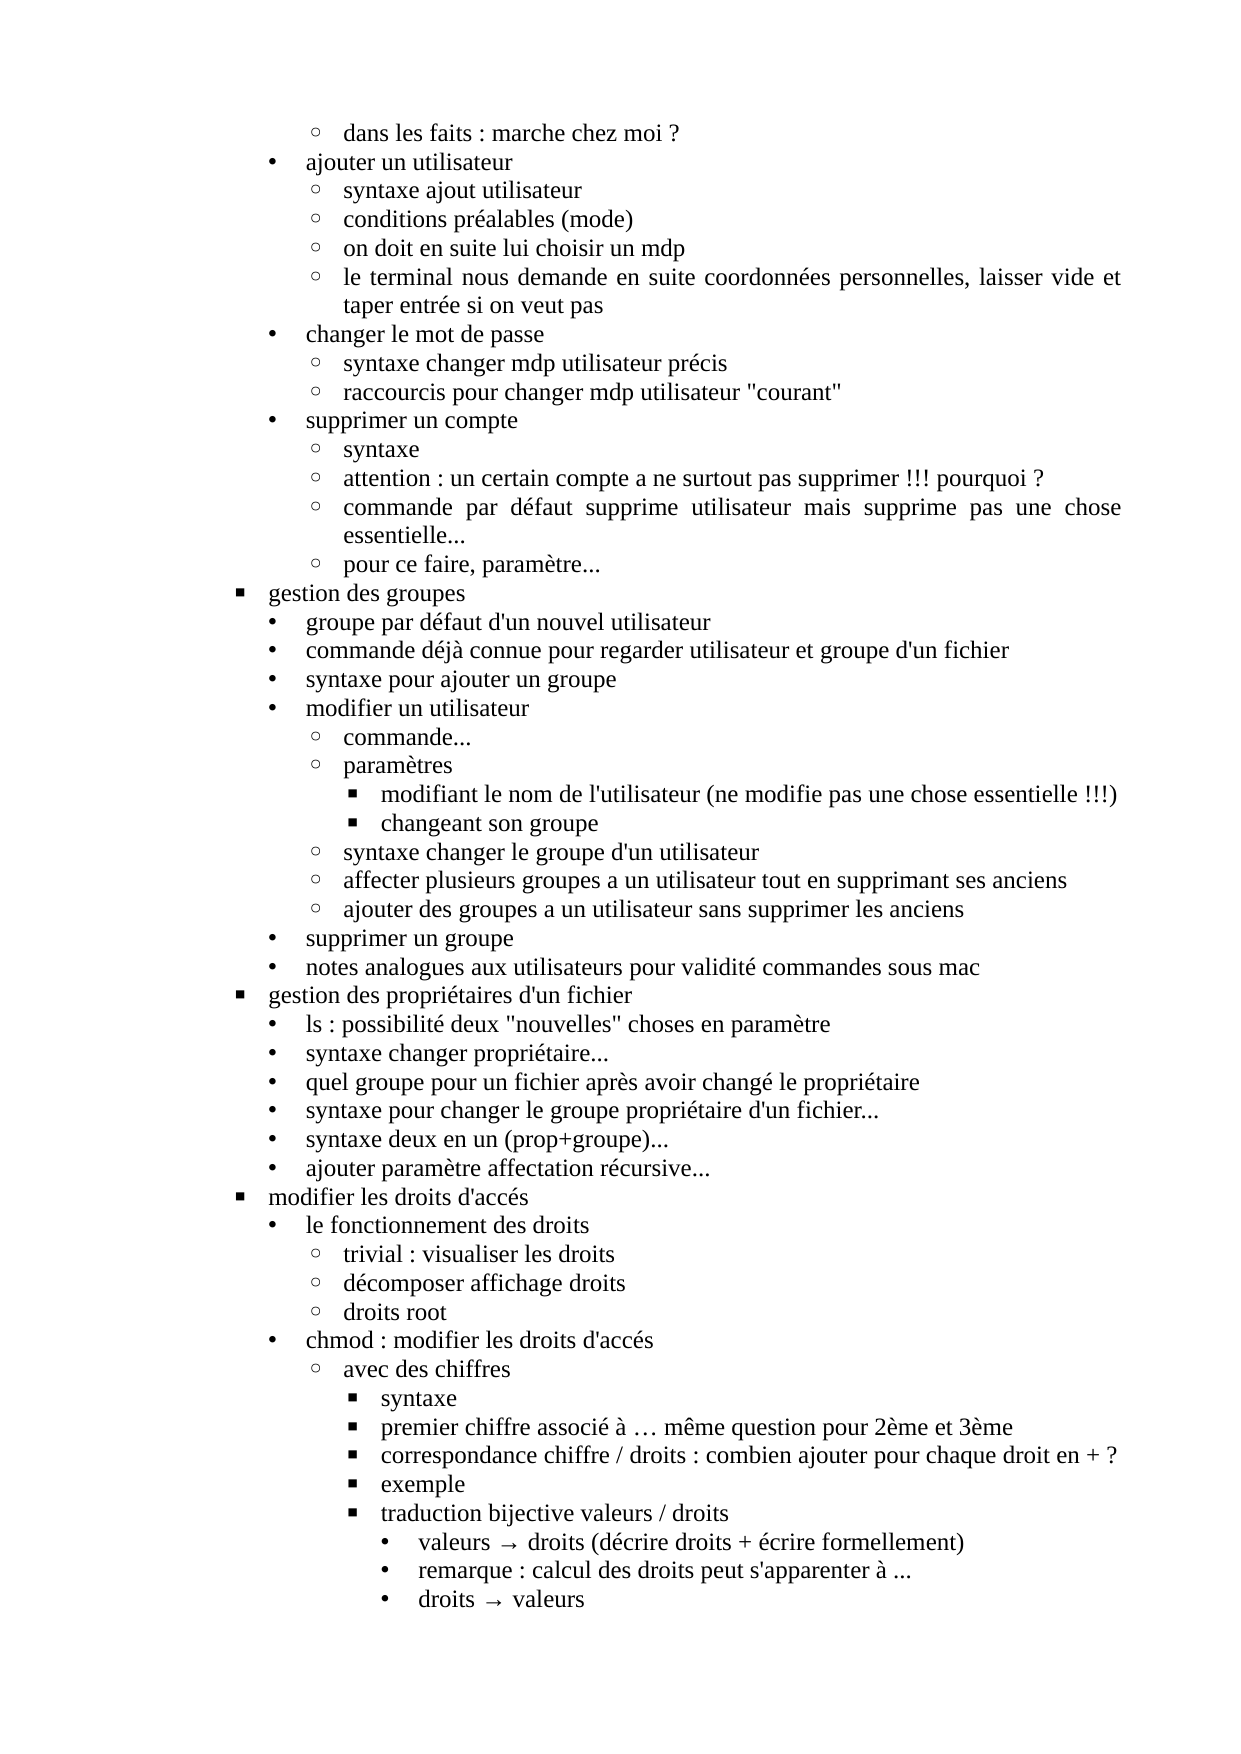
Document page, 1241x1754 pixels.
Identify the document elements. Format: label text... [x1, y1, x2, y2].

list traduction bijective valeurs / droits [343, 1498, 1122, 1527]
list droits root [306, 1297, 1122, 1326]
list dans les faits : marche chez moi ? [306, 118, 1122, 147]
list ls : possibilité deux "nouvelles" choses en paramètre [268, 1009, 1122, 1038]
list syntaxe changer le groupe d'un utilisateur [306, 837, 1122, 866]
list modifier un utilisateur [268, 693, 1122, 722]
list commande... [306, 722, 1122, 751]
list syntaxe changer mdp utilisateur précis [306, 348, 1122, 377]
list le terminal nous demande en suite coordonnées personnelles, laisser vide et taper entrée si on veut pas [306, 262, 1122, 319]
list gestion des propriétaires d'un fichier [231, 981, 1122, 1009]
list affecter plusieurs groupes a un utilisateur tout en supprimant ses anciens [306, 866, 1122, 894]
list syntaxe [343, 1383, 1122, 1412]
list syntaxe pour changer le groupe propriétaire d'un fichier... [268, 1096, 1122, 1124]
list avec des chiffres [306, 1354, 1122, 1383]
list modifiant le nom de l'utilisateur (ne modifie pas une chose essentielle !!!) [343, 779, 1122, 808]
list le fonctionnement des droits [268, 1211, 1122, 1239]
list raccourcis pour changer mdp utilisateur "courant" [306, 377, 1122, 406]
list commande déjà connue pour regarder utilisateur et groupe d'un fichier [268, 636, 1122, 664]
list remarque : calcul des droits peut s'apparenter à ... [381, 1556, 1122, 1584]
list conditions préalables (mode) [306, 204, 1122, 233]
list syntaxe pour ajouter un groupe [268, 664, 1122, 693]
list pour ce faire, paramètre... [306, 549, 1122, 578]
list droits → valeurs [381, 1584, 1122, 1613]
list modifier les droits d'accés [231, 1182, 1122, 1211]
list premier chiffre associé à … même question pour 2ème et 3ème [343, 1412, 1122, 1441]
list valeurs → droits (décrire droits + écrire formellement) [381, 1527, 1122, 1556]
list syntaxe [306, 434, 1122, 463]
list trivial : visualiser les droits [306, 1239, 1122, 1268]
list syntaxe deux en un (prop+groupe)... [268, 1124, 1122, 1153]
list syntaxe ajout utilisateur [306, 176, 1122, 204]
list changer le mot de passe [268, 319, 1122, 348]
list correspondance chiffre / droits : combien ajouter pour chaque droit en + ? [343, 1441, 1122, 1469]
list syntaxe changer propriétaire... [268, 1038, 1122, 1067]
list paramètres [306, 751, 1122, 779]
list changeant son groupe [343, 808, 1122, 837]
list supprimer un compte [268, 406, 1122, 434]
list supprimer un groupe [268, 923, 1122, 952]
list commande par défaut supprime utilisateur mais supprime pas une chose essentielle... [306, 492, 1122, 549]
list gestion des groupes [231, 578, 1122, 607]
list chmod : modifier les droits d'accés [268, 1326, 1122, 1354]
list attention : un certain compte a ne surtout pas supprimer !!! pourquoi ? [306, 463, 1122, 492]
list exemple [343, 1469, 1122, 1498]
list on doit en suite lui choisir un mdp [306, 233, 1122, 262]
list ajouter un utilisateur [268, 147, 1122, 176]
list ajouter des groupes a un utilisateur sans supprimer les anciens [306, 894, 1122, 923]
list notes analogues aux utilisateurs pour validité commandes sous mac [268, 952, 1122, 981]
list ajouter paramètre affectation récursive... [268, 1153, 1122, 1182]
list groupe par défaut d'un nouvel utilisateur [268, 607, 1122, 636]
list quel groupe pour un fichier après avoir changé le propriétaire [268, 1067, 1122, 1096]
list décomposer affichage droits [306, 1268, 1122, 1297]
